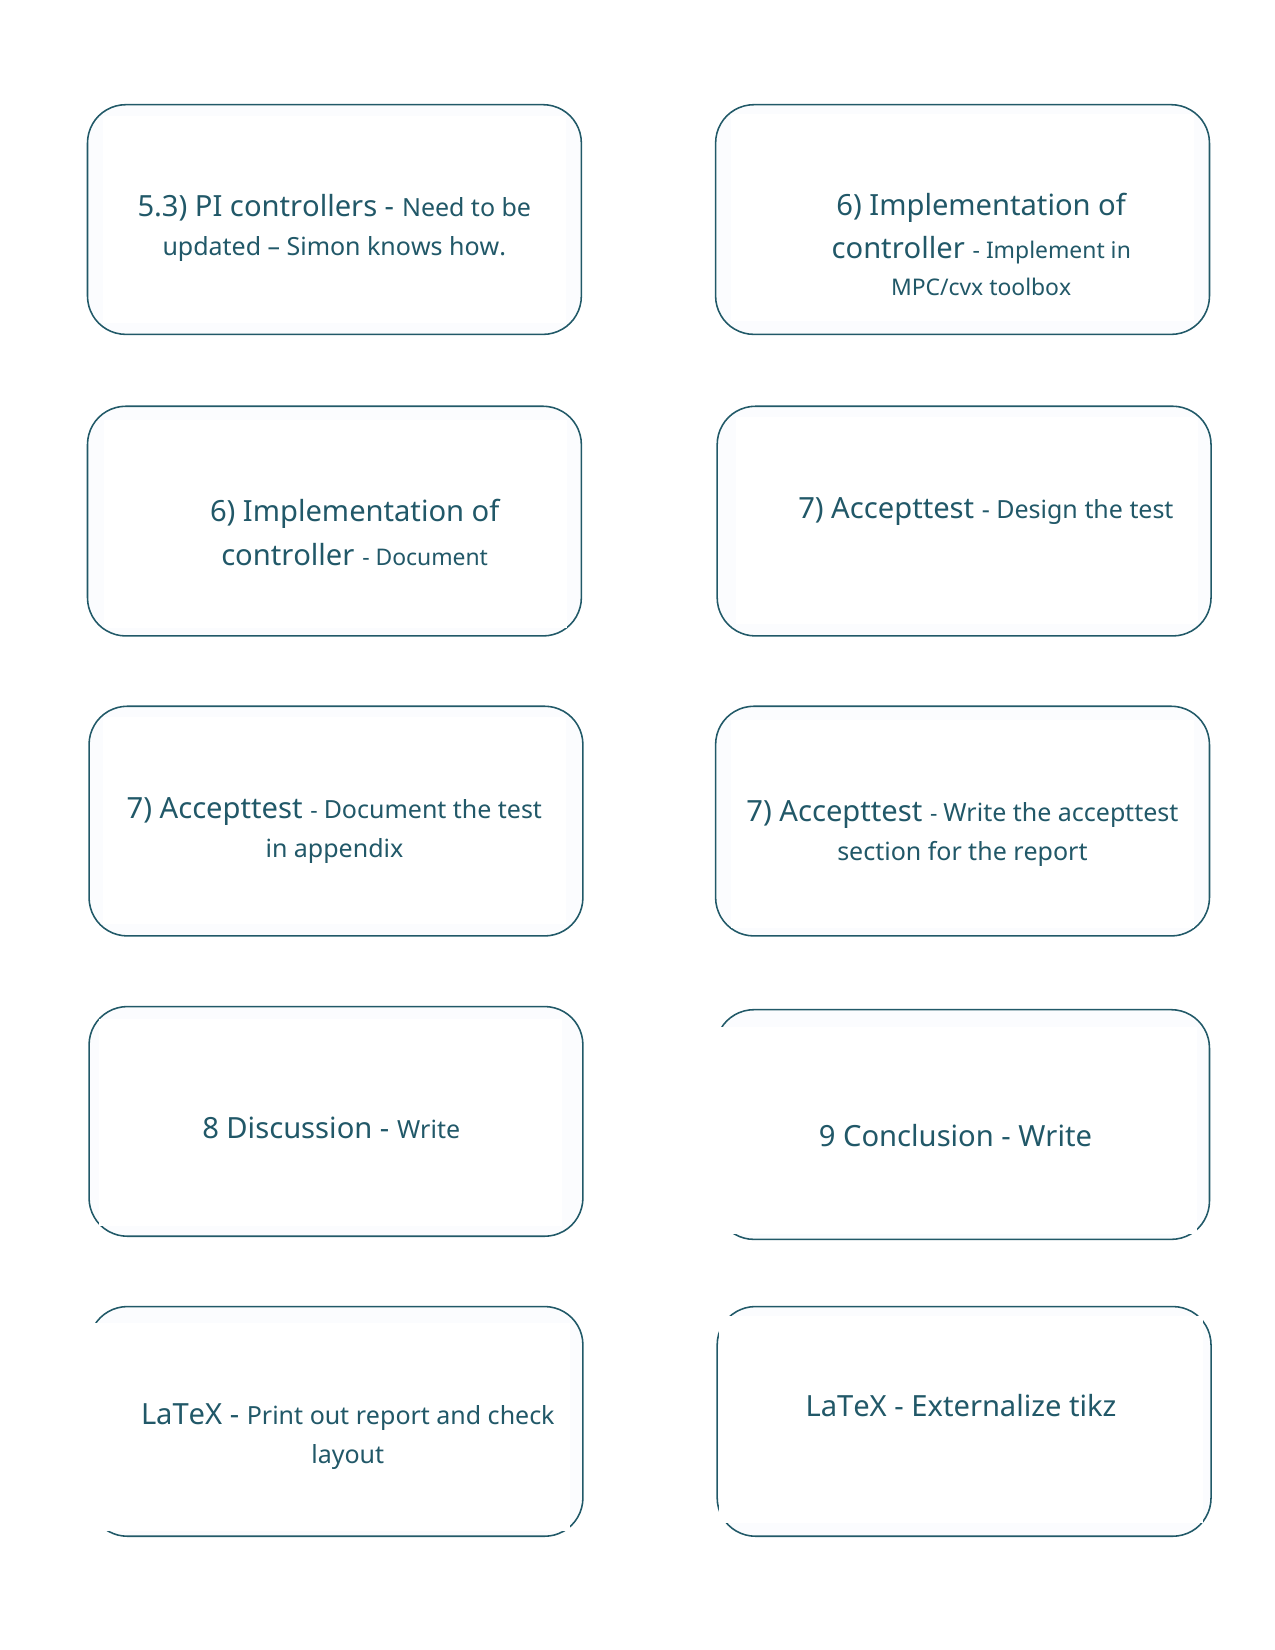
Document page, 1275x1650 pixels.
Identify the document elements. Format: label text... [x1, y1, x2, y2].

text LaTeX - Externalize tikz [734, 1386, 1188, 1425]
text 7) Accepttest - Document the test in appendix [118, 787, 551, 864]
text 5.3) PI controllers - Need to be updated – Simon knows how. [118, 186, 551, 263]
text 7) Accepttest - Design the test [788, 487, 1183, 527]
text 9 Conclusion - Write [729, 1115, 1182, 1155]
text 7) Accepttest - Write the accepttest section for the report [746, 790, 1179, 867]
text 8 Discussion - Write [114, 1107, 547, 1147]
text LaTeX - Print out report and check layout [140, 1393, 555, 1471]
text 6) Implementation of controller - Implement in MPC/cvx toolbox [783, 184, 1179, 302]
text 6) Implementation of controller - Document [157, 490, 552, 574]
